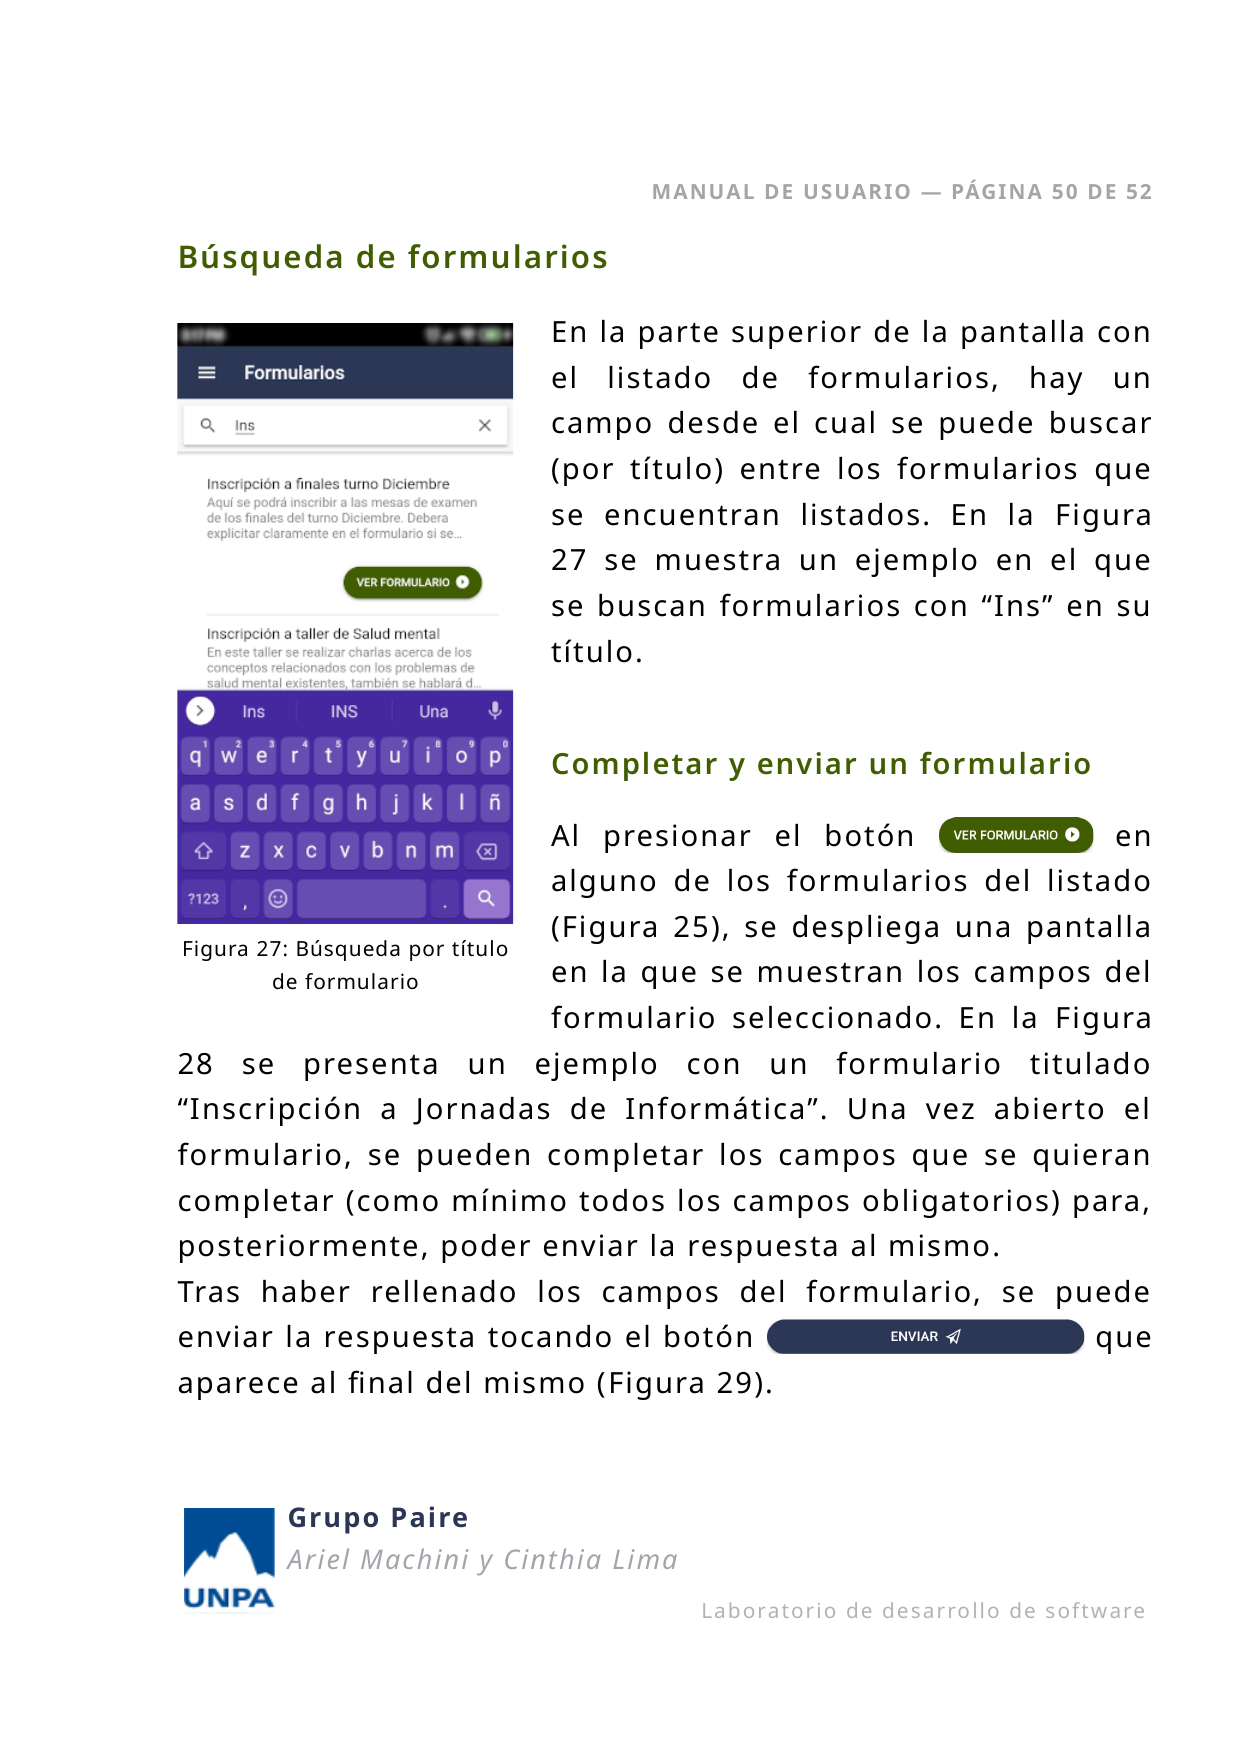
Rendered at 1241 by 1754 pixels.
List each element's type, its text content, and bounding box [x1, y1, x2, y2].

text Figura 27: Búsqueda por título de formulario [177, 924, 513, 995]
picture [938, 817, 1094, 853]
picture [766, 1319, 1085, 1354]
text Al presionar el botón en alguno de los formularios del listado (Figura 25), se despliega una pantalla en la que se muestran los campos del formulario seleccionado. En la Figura 28 se presenta un ejemplo con un formulario titulado “Inscripción a Jornadas de Informática”. Una vez abierto el formulario, se pueden completar los campos que se quieran completar (como mínimo todos los campos obligatorios) para, posteriormente, poder enviar la respuesta al mismo. [177, 815, 1152, 1265]
picture [184, 1508, 275, 1614]
text En la parte superior de la pantalla con el listado de formularios, hay un campo desde el cual se puede buscar (por título) entre los formularios que se encuentran listados. En la Figura 27 se muestra un ejemplo en el que se buscan formularios con “Ins” en su título. [177, 311, 1152, 671]
text Tras haber rellenado los campos del formulario, se puede enviar la respuesta tocando el botón que aparece al final del mismo (Figura 29). [177, 1271, 1152, 1402]
picture [177, 323, 514, 924]
subtitle Búsqueda de formularios [177, 235, 1152, 278]
subtitle Completar y enviar un formulario [514, 743, 1152, 783]
